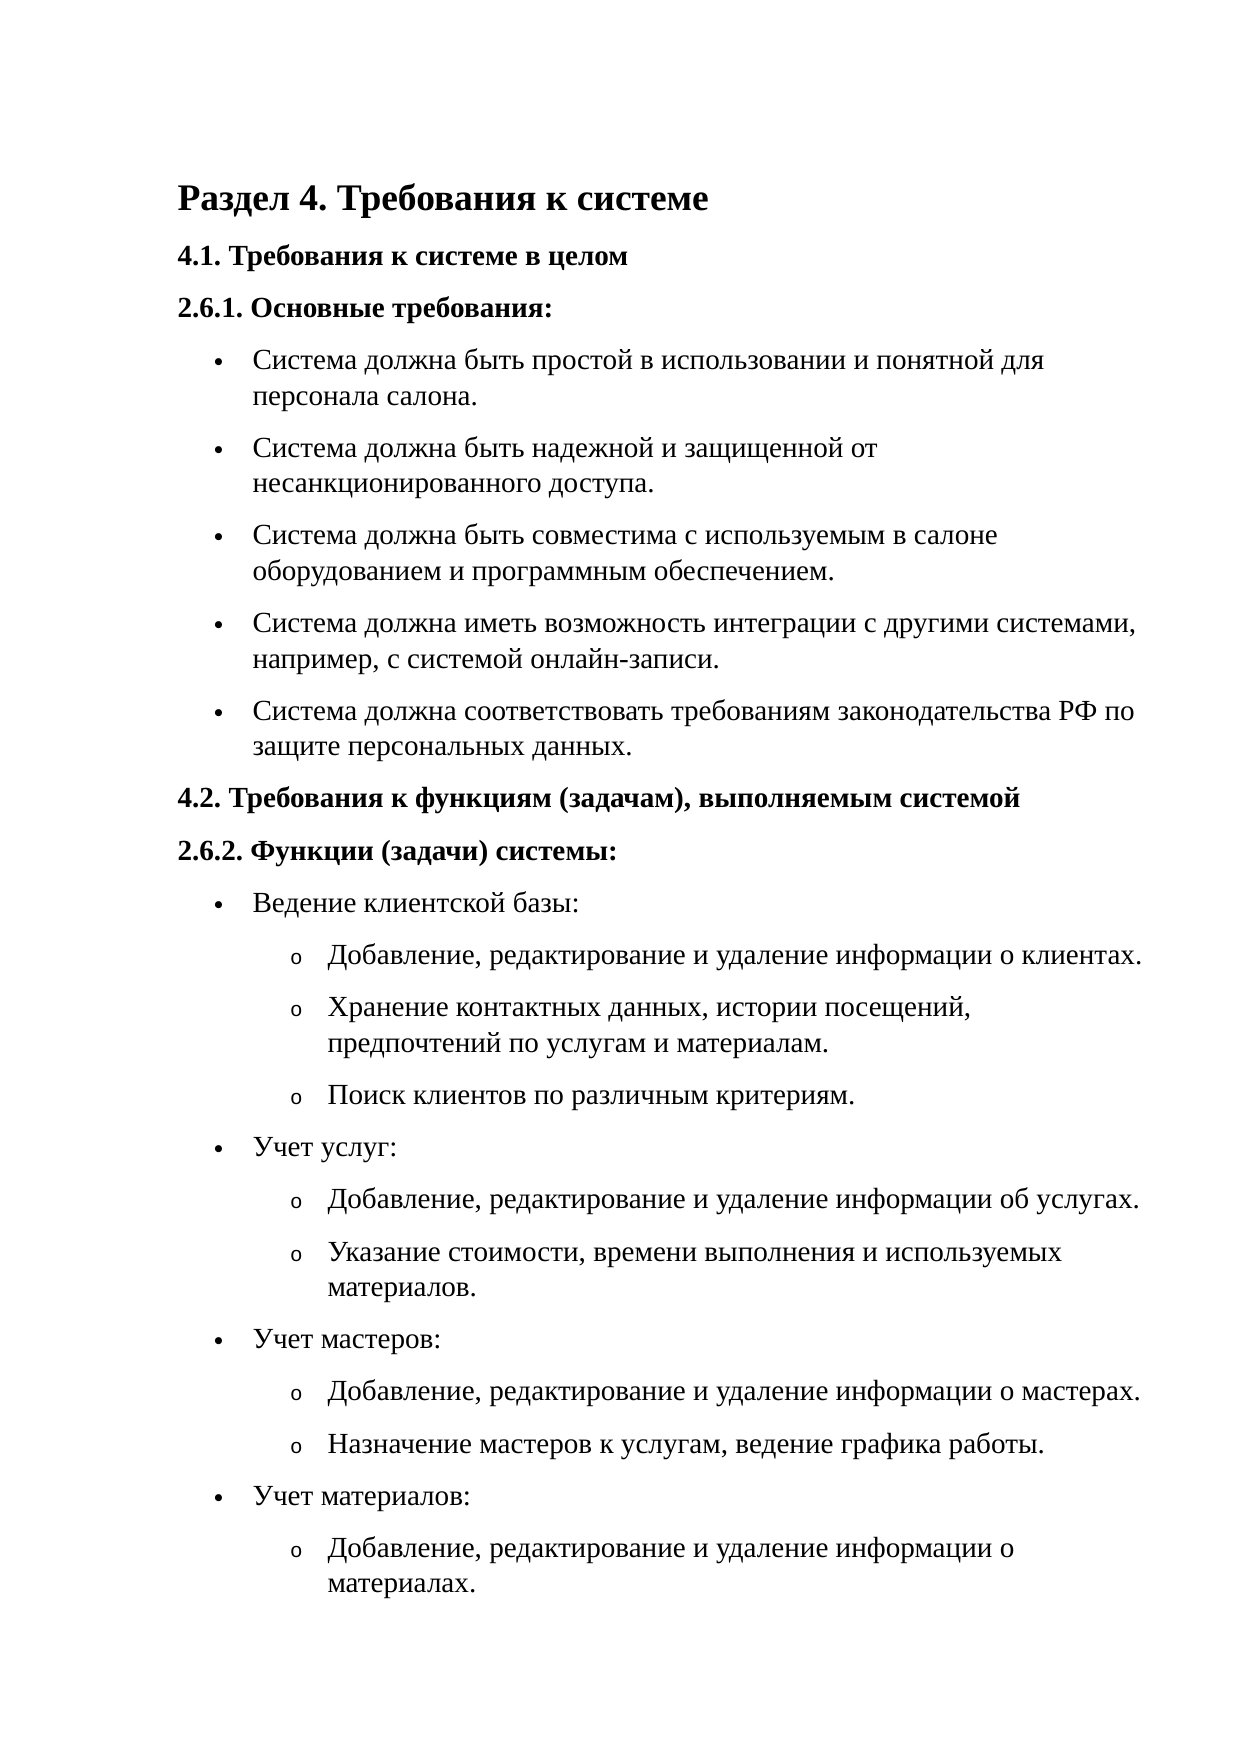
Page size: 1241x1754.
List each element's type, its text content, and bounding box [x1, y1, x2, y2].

list Хранение контактных данных, истории посещений, предпочтений по услугам и материалам. [290, 989, 1152, 1058]
list Добавление, редактирование и удаление информации о материалах. [290, 1530, 1152, 1599]
list Учет материалов: [215, 1478, 1152, 1511]
list Указание стоимости, времени выполнения и используемых материалов. [290, 1234, 1152, 1303]
list Добавление, редактирование и удаление информации об услугах. [290, 1181, 1152, 1215]
list Система должна быть простой в использовании и понятной для персонала салона. [215, 342, 1152, 411]
list Система должна быть совместима с используемым в салоне оборудованием и программным обеспечением. [215, 517, 1152, 587]
list Учет услуг: [215, 1129, 1152, 1163]
list Ведение клиентской базы: [215, 885, 1152, 918]
text 2.6.1. Основные требования: [177, 290, 1152, 323]
list Поиск клиентов по различным критериям. [290, 1077, 1152, 1111]
text 4.1. Требования к системе в целом [177, 238, 1152, 271]
list Система должна быть надежной и защищенной от несанкционированного доступа. [215, 430, 1152, 499]
list Система должна соответствовать требованиям законодательства РФ по защите персональных данных. [215, 693, 1152, 762]
list Назначение мастеров к услугам, ведение графика работы. [290, 1426, 1152, 1459]
text 4.2. Требования к функциям (задачам), выполняемым системой [177, 781, 1152, 814]
text 2.6.2. Функции (задачи) системы: [177, 833, 1152, 866]
list Система должна иметь возможность интеграции с другими системами, например, с системой онлайн-записи. [215, 605, 1152, 674]
list Добавление, редактирование и удаление информации о мастерах. [290, 1373, 1152, 1407]
text Раздел 4. Требования к системе [177, 175, 1152, 218]
list Учет мастеров: [215, 1321, 1152, 1355]
list Добавление, редактирование и удаление информации о клиентах. [290, 937, 1152, 971]
